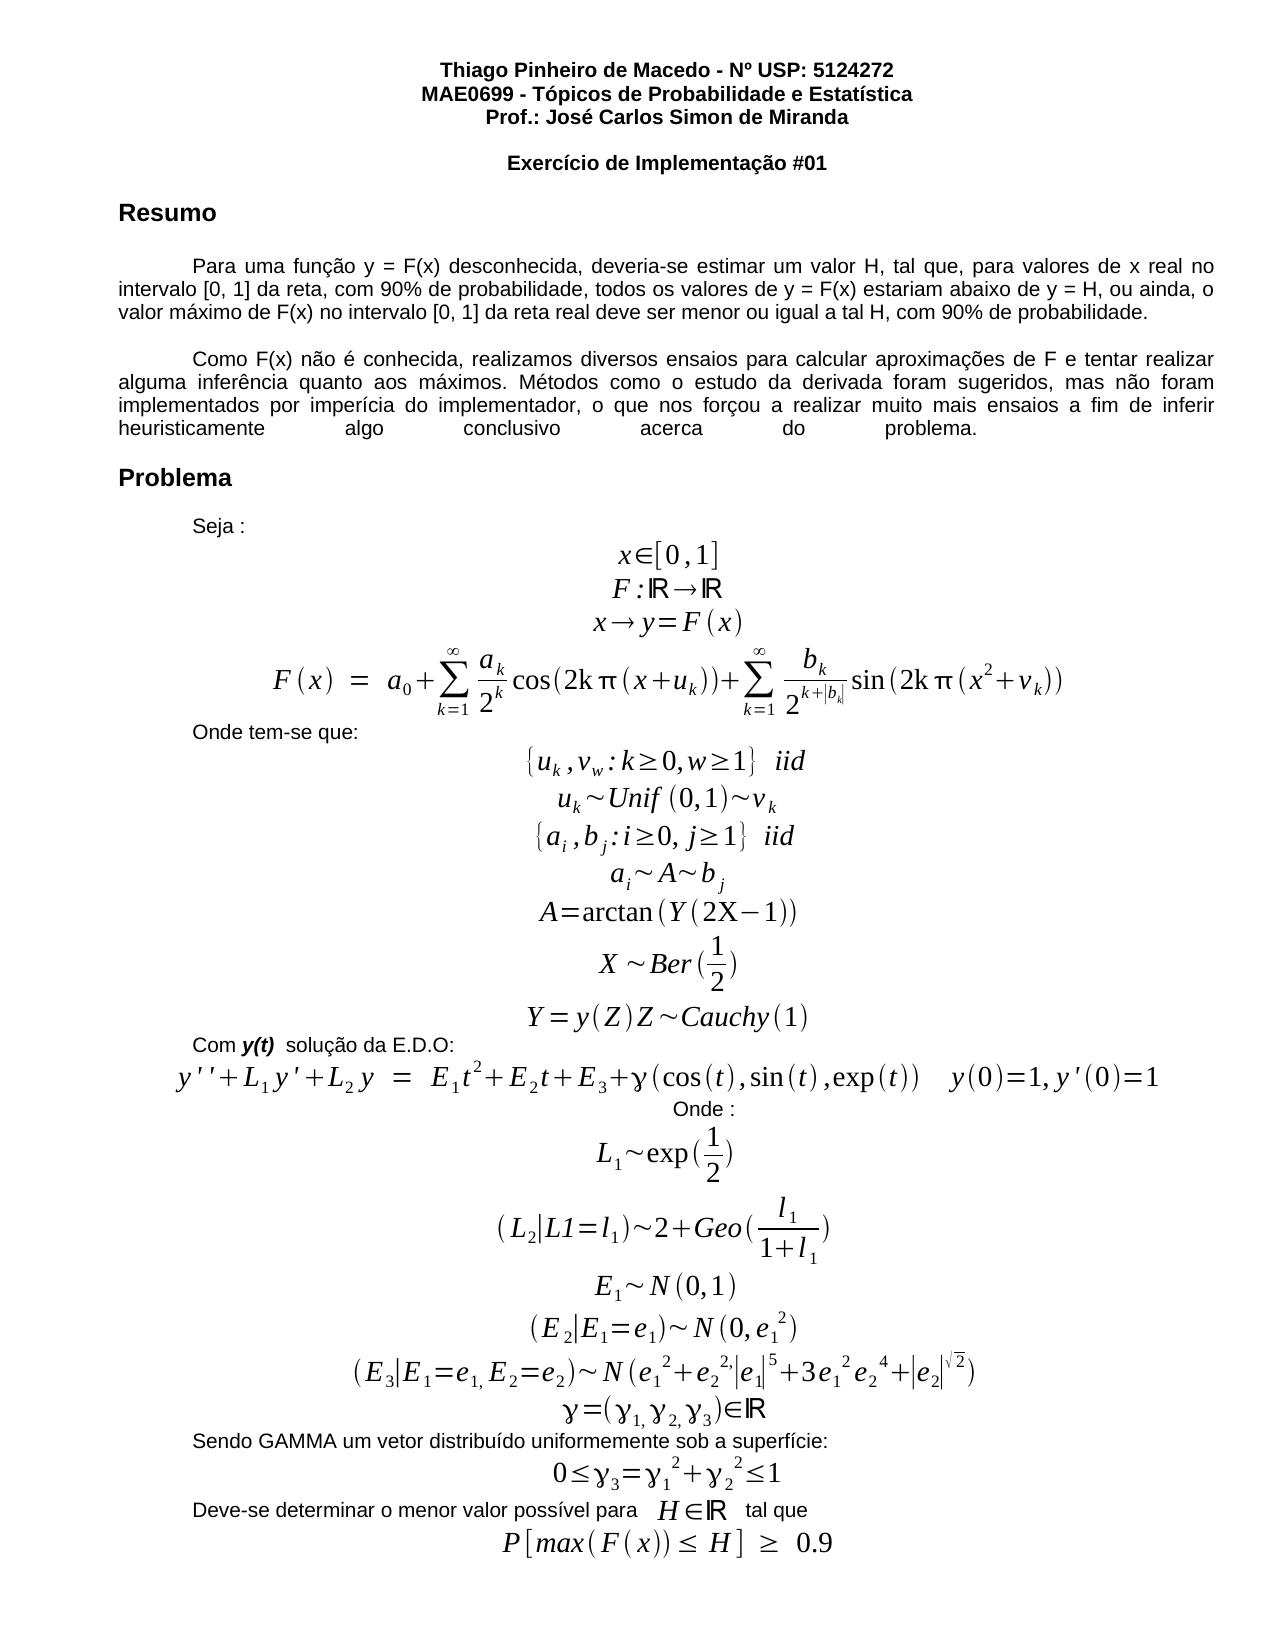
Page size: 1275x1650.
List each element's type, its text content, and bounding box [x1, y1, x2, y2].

text Onde tem-se que: [118, 720, 1216, 743]
text Resumo [118, 198, 1216, 226]
text Thiago Pinheiro de Macedo - Nº USP: 5124272 MAE0699 - Tópicos de Probabilidade e Estatística Prof.: José Carlos Simon de Miranda Exercício de Implementação #01 [118, 59, 1216, 175]
text Seja : [118, 514, 1216, 538]
text Sendo GAMMA um vetor distribuído uniformemente sob a superfície: [118, 1430, 1216, 1453]
text Com y(t) solução da E.D.O: [118, 1033, 1216, 1056]
text Deve-se determinar o menor valor possível paratal que [118, 1494, 1216, 1526]
text Onde : [118, 1097, 1216, 1120]
text Problema [118, 463, 1216, 491]
text Como F(x) não é conhecida, realizamos diversos ensaios para calcular aproximações de F e tentar realizar alguma inferência quanto aos máximos. Métodos como o estudo da derivada foram sugeridos, mas não foram implementados por imperícia do implementador, o que nos forçou a realizar muito mais ensaios a fim de inferir heuristicamente algo conclusivo acerca do problema. [118, 347, 1216, 463]
text Para uma função y = F(x) desconhecida, deveria-se estimar um valor H, tal que, para valores de x real no intervalo [0, 1] da reta, com 90% de probabilidade, todos os valores de y = F(x) estariam abaixo de y = H, ou ainda, o valor máximo de F(x) no intervalo [0, 1] da reta real deve ser menor ou igual a tal H, com 90% de probabilidade. [118, 254, 1216, 324]
